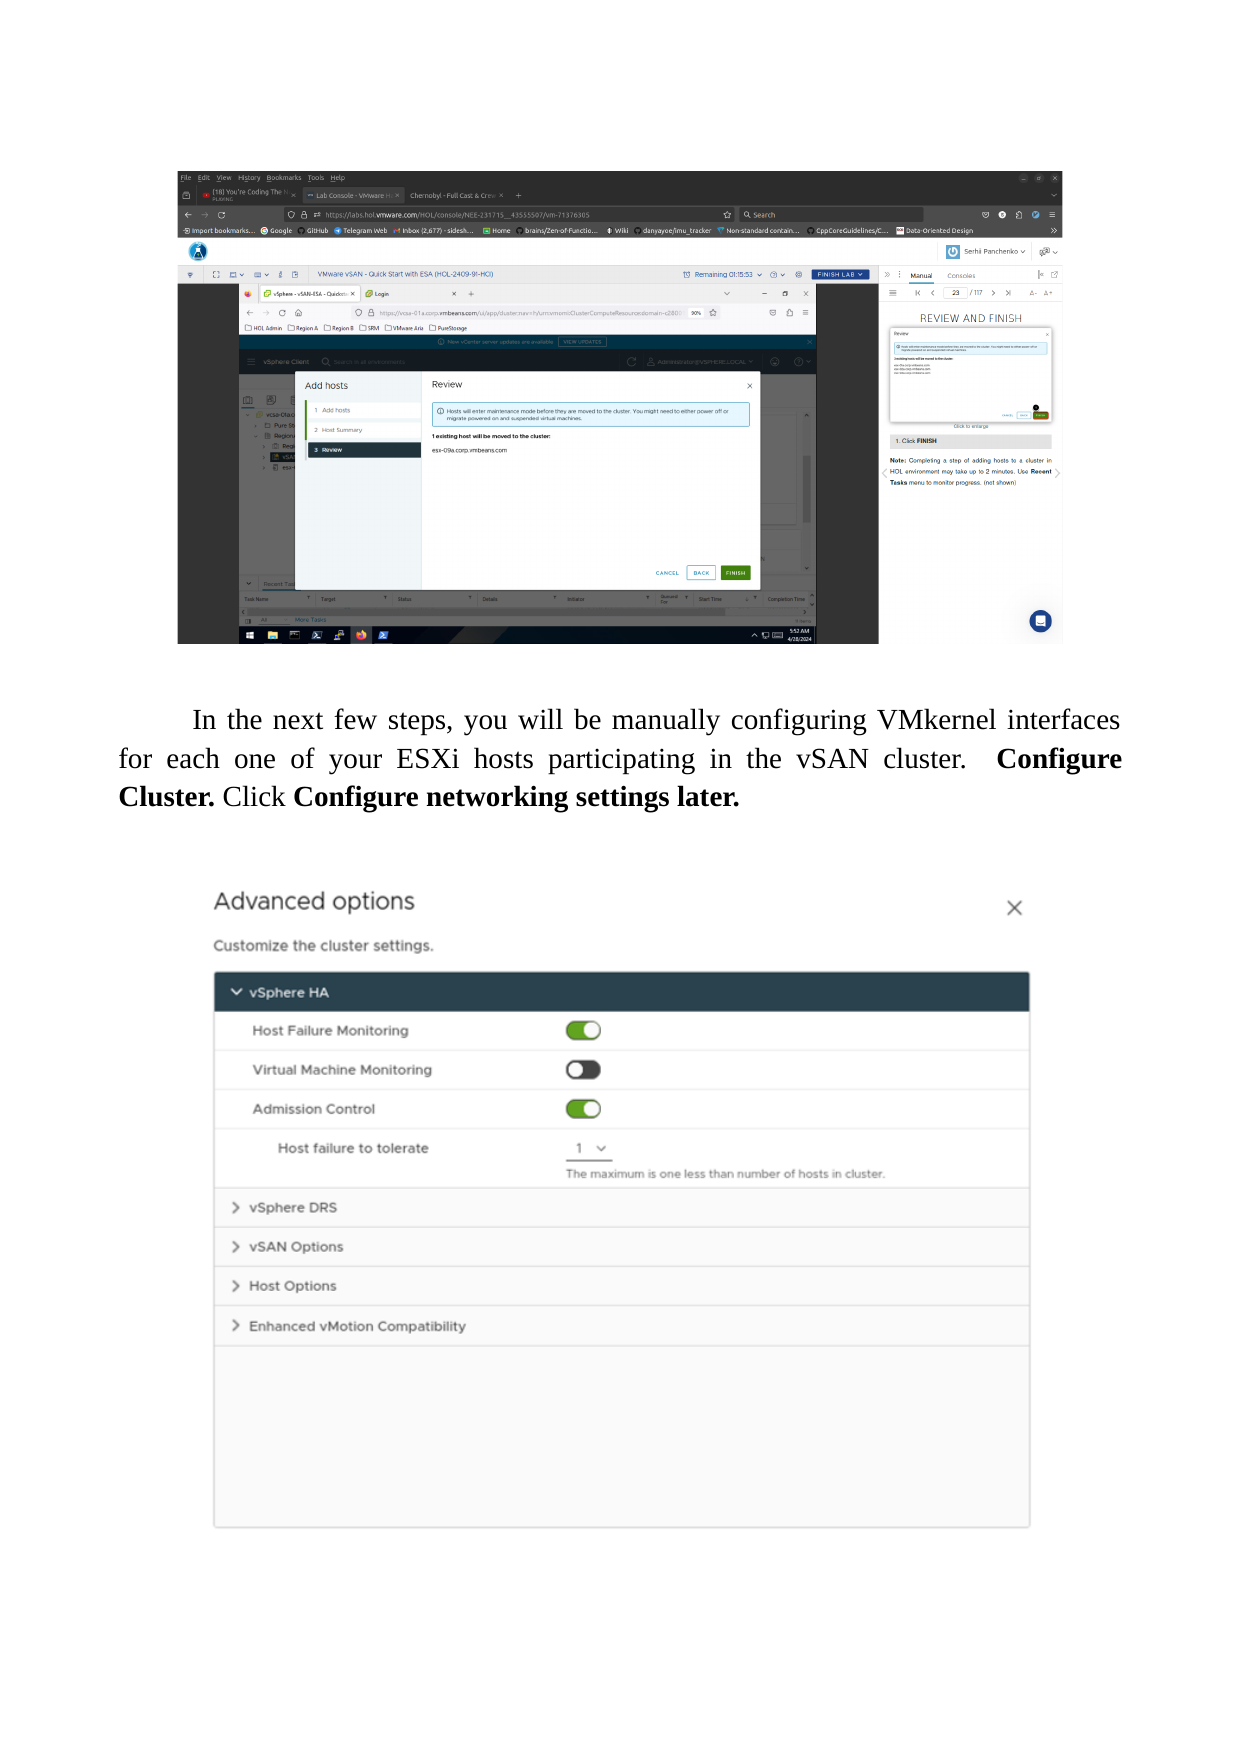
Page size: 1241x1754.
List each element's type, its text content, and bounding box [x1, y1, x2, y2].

picture [201, 885, 1039, 1532]
picture [177, 171, 1063, 644]
text In the next few steps, you will be manually configuring VMkernel interfaces for each one of your ESXi hosts participating in the vSAN cluster. Configure Cluster. Click Configure networking settings later. [118, 702, 1122, 813]
